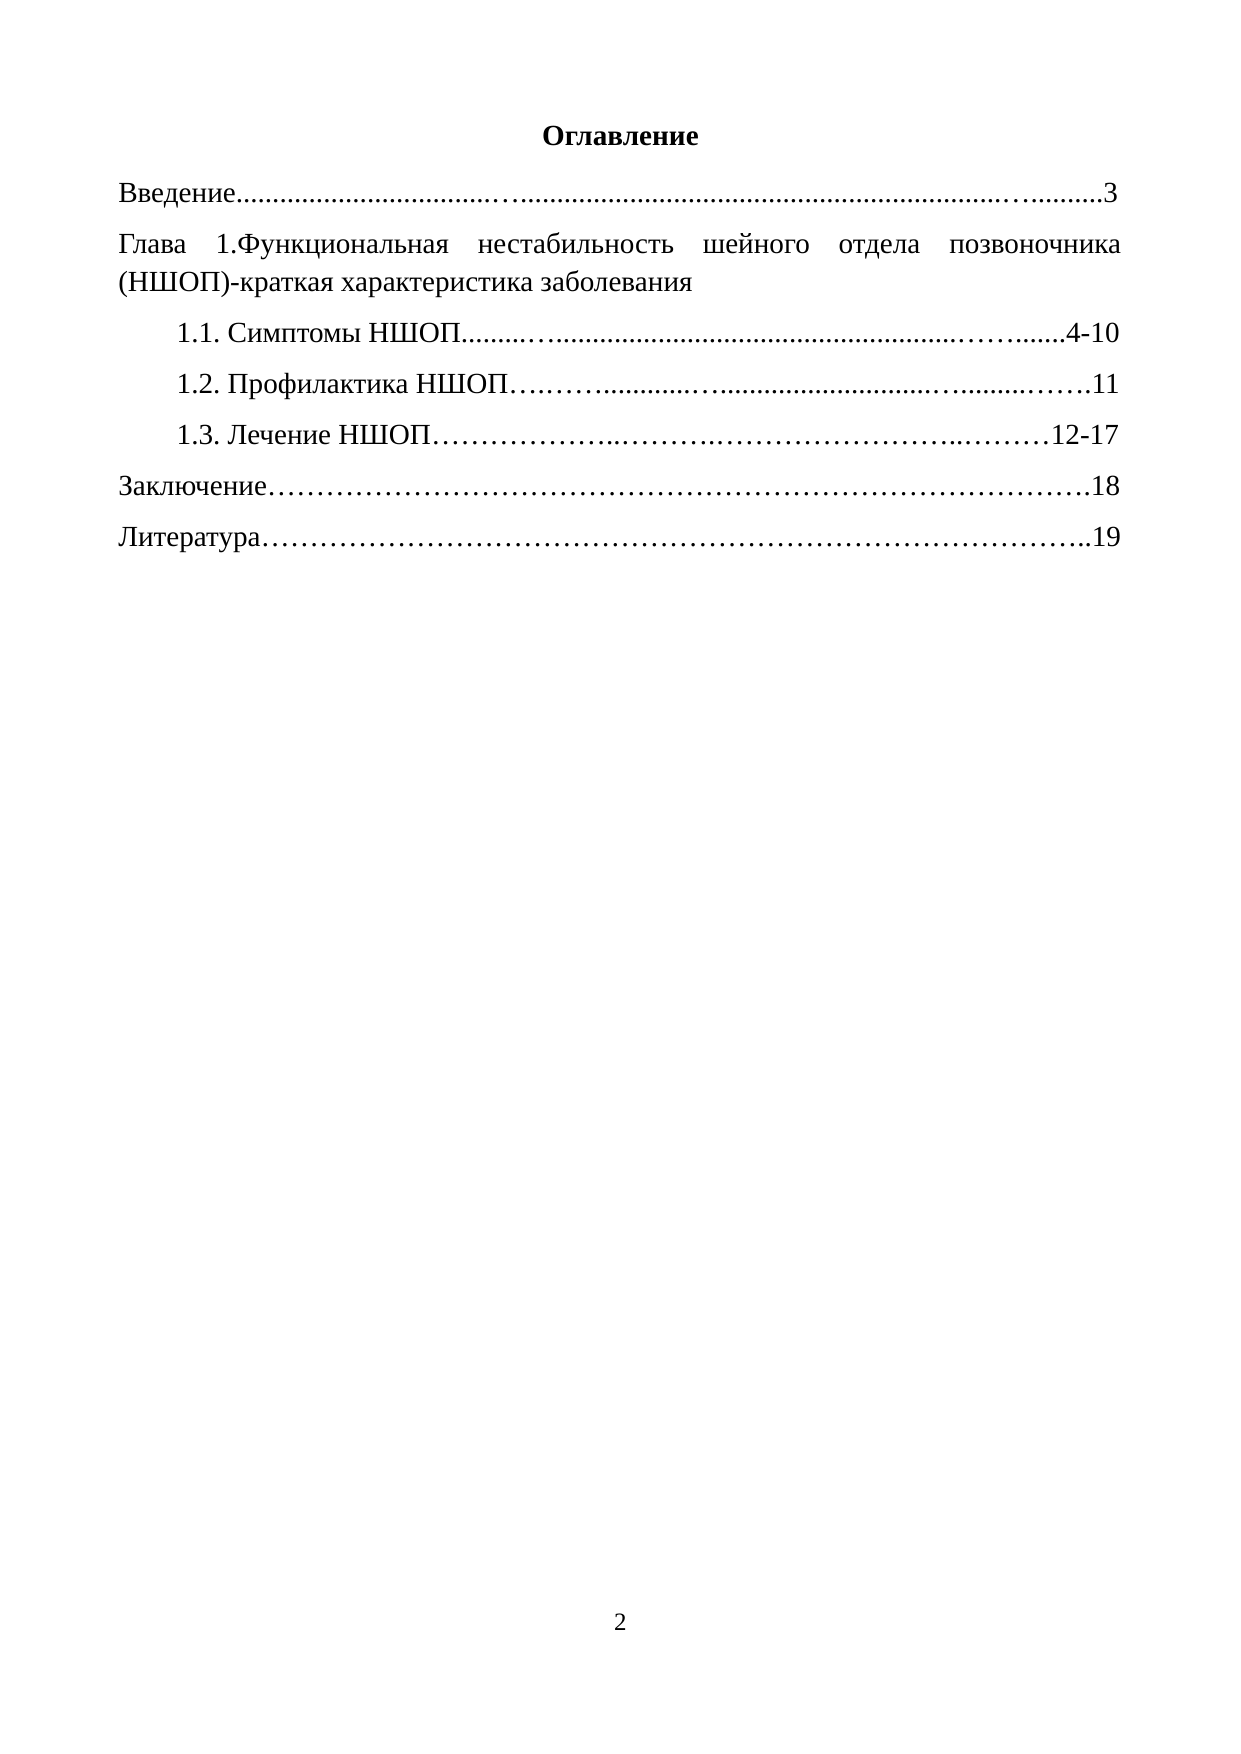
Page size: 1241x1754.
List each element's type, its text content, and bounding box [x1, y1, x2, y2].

text 1.1. Симптомы НШОП.........….......................................................…….......4-10 [118, 315, 1122, 349]
text Оглавление [118, 118, 1122, 152]
text 1.3. Лечение НШОП………………..……….……………………..………12-17 [118, 417, 1122, 451]
text Введение...................................…..................................................................…..........3 [118, 175, 1122, 208]
text 1.2. Профилактика НШОП….……............….............................….........…….11 [118, 366, 1122, 400]
text Глава 1.Функциональная нестабильность шейного отдела позвоночника (НШОП)-краткая характеристика заболевания [118, 226, 1122, 298]
text Литература…………………………………………………………………………..19 [118, 519, 1122, 553]
text Заключение………………………………………………………………………….18 [118, 468, 1122, 502]
